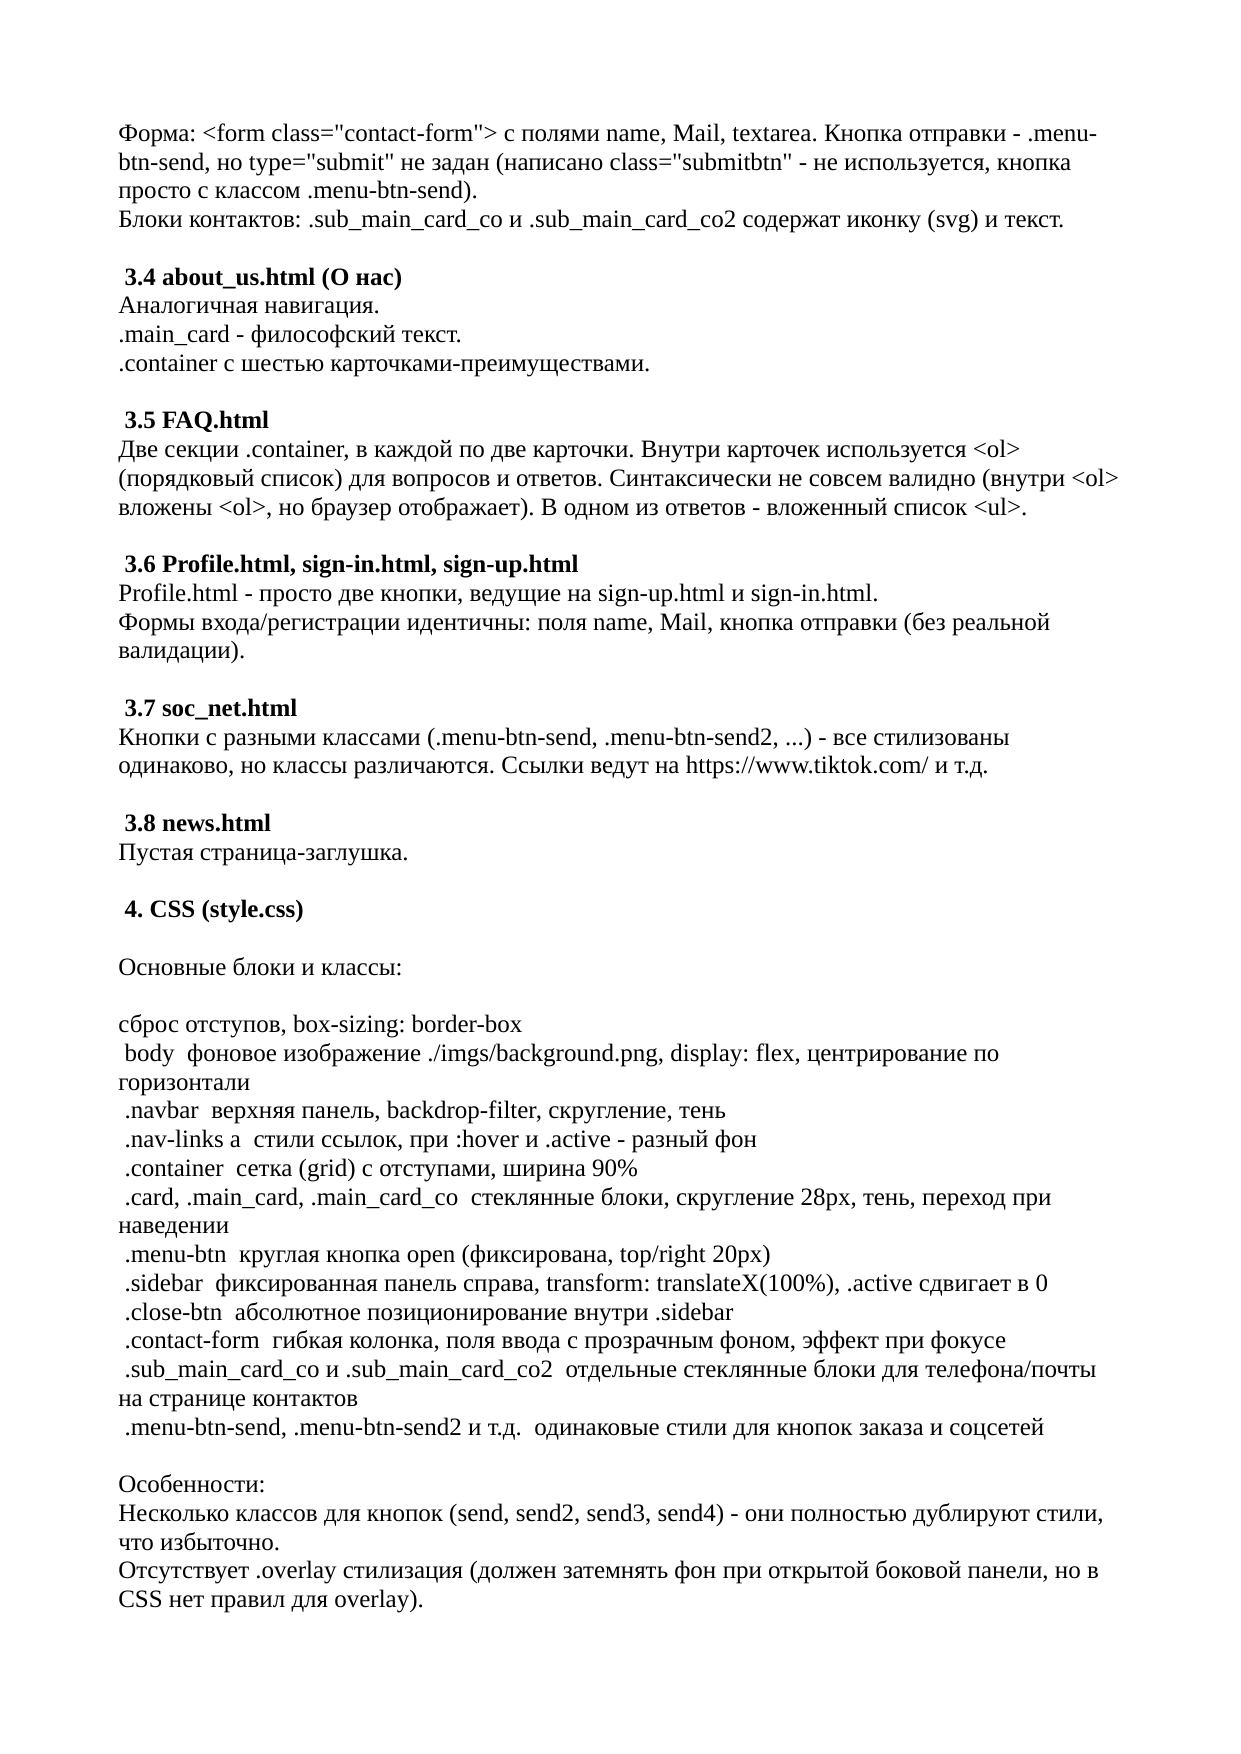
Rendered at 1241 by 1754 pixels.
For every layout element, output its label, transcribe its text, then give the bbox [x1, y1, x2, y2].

text .menu-btn-send, .menu-btn-send2 и т.д. одинаковые стили для кнопок заказа и соцсетей [118, 1412, 1122, 1441]
text 4. CSS (style.css) [118, 894, 1122, 923]
text Отсутствует .overlay стилизация (должен затемнять фон при открытой боковой панели, но в CSS нет правил для overlay). [118, 1556, 1122, 1613]
text .nav-links a стили ссылок, при :hover и .active - разный фон [118, 1124, 1122, 1153]
text Кнопки с разными классами (.menu-btn-send, .menu-btn-send2, ...) - все стилизованы одинаково, но классы различаются. Ссылки ведут на https://www.tiktok.com/ и т.д. [118, 722, 1122, 779]
text .card, .main_card, .main_card_co стеклянные блоки, скругление 28px, тень, переход при наведении [118, 1182, 1122, 1239]
text Форма: <form class="contact-form"> с полями name, Mail, textarea. Кнопка отправки - .menu-btn-send, но type="submit" не задан (написано class="submitbtn" - не используется, кнопка просто с классом .menu-btn-send). [118, 118, 1122, 204]
text .menu-btn круглая кнопка open (фиксирована, top/right 20px) [118, 1239, 1122, 1268]
text Аналогичная навигация. [118, 291, 1122, 319]
text .main_card - философский текст. [118, 319, 1122, 348]
text Основные блоки и классы: [118, 952, 1122, 981]
text Две секции .container, в каждой по две карточки. Внутри карточек используется <ol> (порядковый список) для вопросов и ответов. Синтаксически не совсем валидно (внутри <ol> вложены <ol>, но браузер отображает). В одном из ответов - вложенный список <ul>. [118, 434, 1122, 521]
text body фоновое изображение ./imgs/background.png, display: flex, центрирование по горизонтали [118, 1038, 1122, 1096]
text Profile.html - просто две кнопки, ведущие на sign-up.html и sign-in.html. [118, 578, 1122, 607]
text .container сетка (grid) с отступами, ширина 90% [118, 1153, 1122, 1182]
text .close-btn абсолютное позиционирование внутри .sidebar [118, 1297, 1122, 1326]
text Несколько классов для кнопок (send, send2, send3, send4) - они полностью дублируют стили, что избыточно. [118, 1498, 1122, 1556]
text сброс отступов, box-sizing: border-box [118, 1009, 1122, 1038]
text .sidebar фиксированная панель справа, transform: translateX(100%), .active сдвигает в 0 [118, 1268, 1122, 1297]
text .sub_main_card_co и .sub_main_card_co2 отдельные стеклянные блоки для телефона/почты на странице контактов [118, 1354, 1122, 1412]
text .contact-form гибкая колонка, поля ввода с прозрачным фоном, эффект при фокусе [118, 1326, 1122, 1354]
text 3.4 about_us.html (О нас) [118, 262, 1122, 291]
text Блоки контактов: .sub_main_card_co и .sub_main_card_co2 содержат иконку (svg) и текст. [118, 204, 1122, 233]
text 3.5 FAQ.html [118, 406, 1122, 434]
text .navbar верхняя панель, backdrop-filter, скругление, тень [118, 1096, 1122, 1124]
text Пустая страница-заглушка. [118, 837, 1122, 866]
text 3.8 news.html [118, 808, 1122, 837]
text .container с шестью карточками-преимуществами. [118, 348, 1122, 377]
text Особенности: [118, 1469, 1122, 1498]
text Формы входа/регистрации идентичны: поля name, Mail, кнопка отправки (без реальной валидации). [118, 607, 1122, 664]
text 3.7 soc_net.html [118, 693, 1122, 722]
text 3.6 Profile.html, sign-in.html, sign-up.html [118, 549, 1122, 578]
